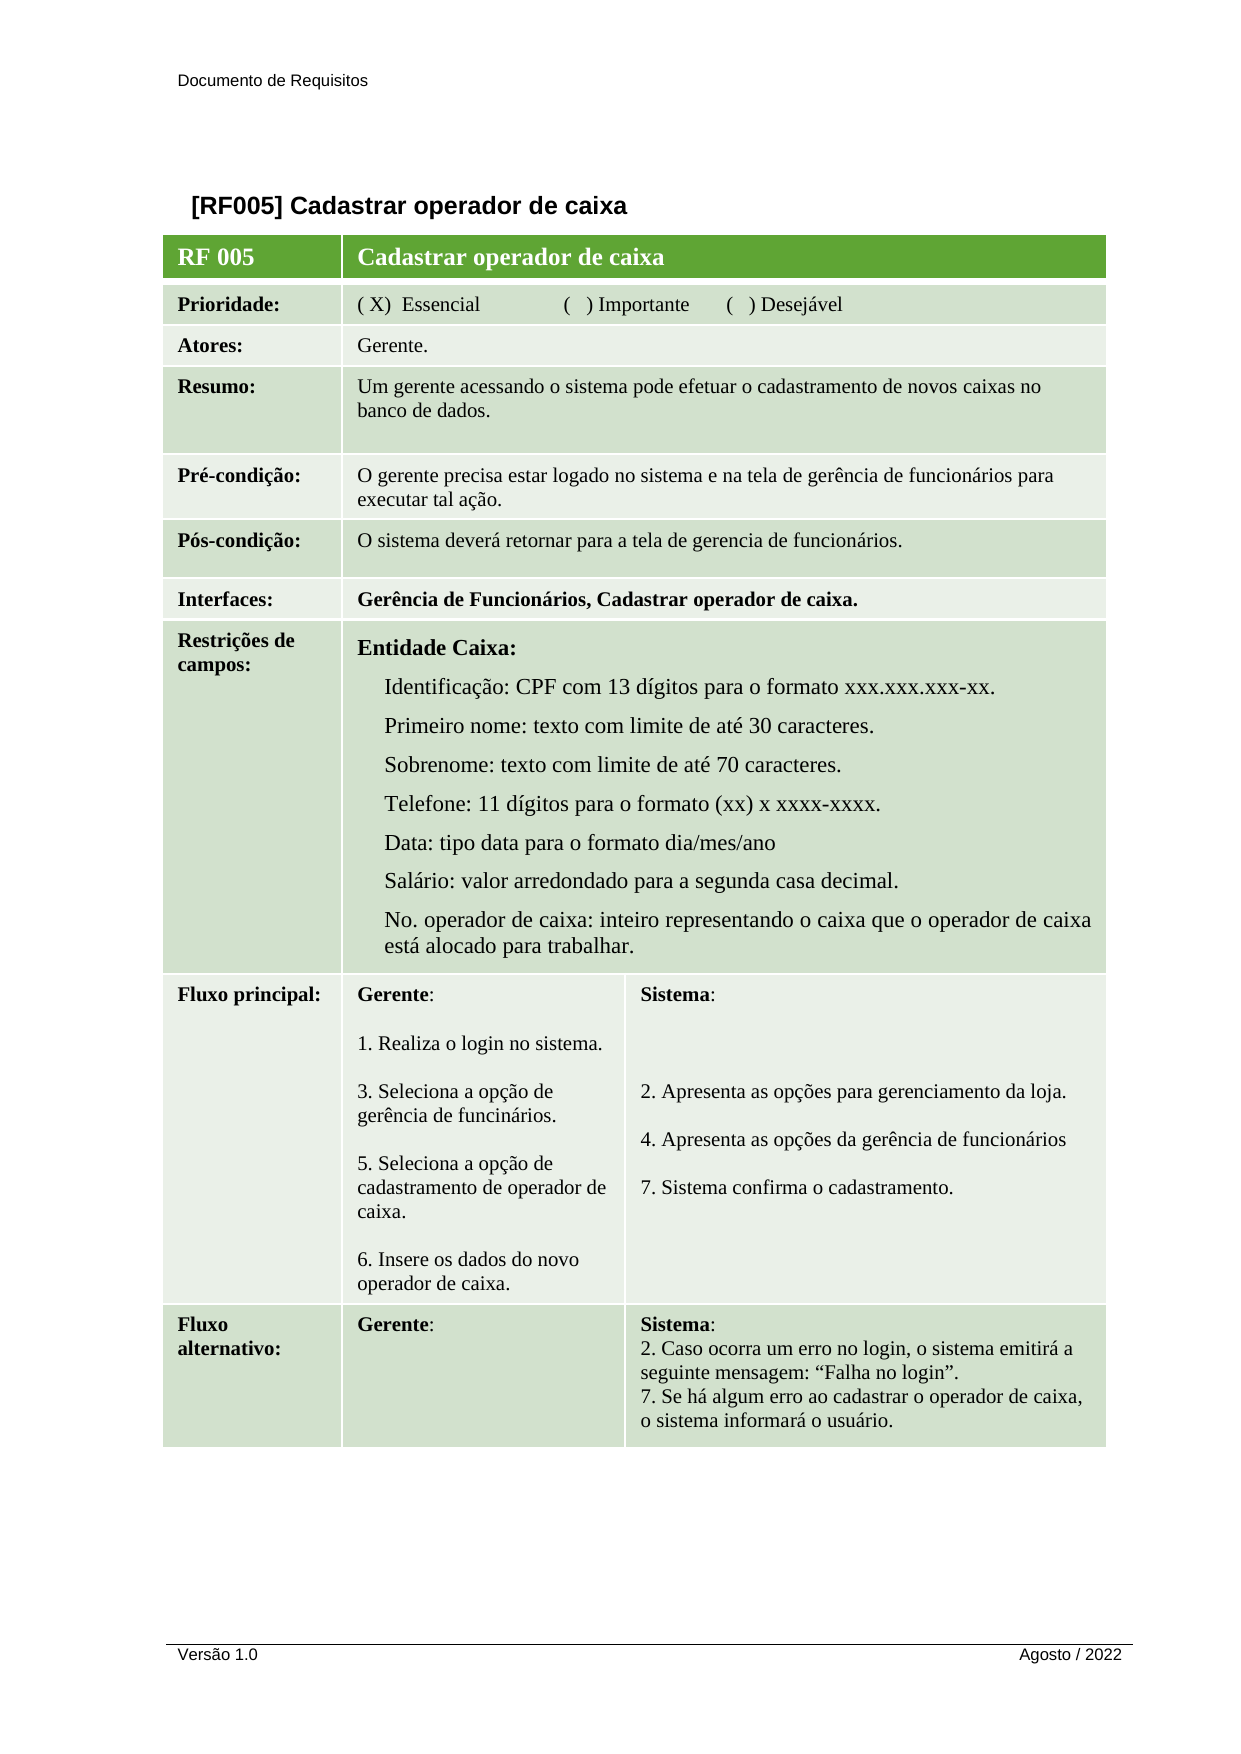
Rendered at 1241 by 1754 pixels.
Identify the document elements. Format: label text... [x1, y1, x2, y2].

table_cell O sistema deverá retornar para a tela de gerencia de funcionários. [343, 520, 1106, 577]
text [RF005] Cadastrar operador de caixa [177, 191, 1063, 220]
table_header Cadastrar operador de caixa [343, 235, 1106, 278]
table_cell ( X) Essencial ( ) Importante ( ) Desejável [343, 285, 1106, 324]
table_cell Gerente. [343, 326, 1106, 365]
table_cell Fluxo alternativo: [163, 1305, 341, 1447]
table_cell Entidade Caixa: Identificação: CPF com 13 dígitos para o formato xxx.xxx.xxx-xx. Primeiro nome: texto com limite de até 30 caracteres. Sobrenome: texto com limite de até 70 caracteres. Telefone: 11 dígitos para o formato (xx) x xxxx-xxxx. Data: tipo data para o formato dia/mes/ano Salário: valor arredondado para a segunda casa decimal. No. operador de caixa: inteiro representando o caixa que o operador de caixa está alocado para trabalhar. [343, 621, 1106, 973]
table_cell Pós-condição: [163, 520, 341, 577]
table_cell Gerência de Funcionários, Cadastrar operador de caixa. [343, 579, 1106, 618]
table_cell Restrições de campos: [163, 621, 341, 973]
table_cell Um gerente acessando o sistema pode efetuar o cadastramento de novos caixas no banco de dados. [343, 367, 1106, 453]
table_cell Prioridade: [163, 285, 341, 324]
table_cell Sistema: 2. Apresenta as opções para gerenciamento da loja. 4. Apresenta as opções da gerência de funcionários 7. Sistema confirma o cadastramento. [626, 975, 1106, 1303]
table_cell Interfaces: [163, 579, 341, 618]
table_cell Atores: [163, 326, 341, 365]
table_cell Pré-condição: [163, 455, 341, 518]
table_cell Fluxo principal: [163, 975, 341, 1303]
table_header RF 005 [163, 235, 341, 278]
table_cell O gerente precisa estar logado no sistema e na tela de gerência de funcionários para executar tal ação. [343, 455, 1106, 518]
table_cell Resumo: [163, 367, 341, 453]
table_cell Gerente: [343, 1305, 624, 1447]
table_cell Sistema: 2. Caso ocorra um erro no login, o sistema emitirá a seguinte mensagem: “Falha no login”. 7. Se há algum erro ao cadastrar o operador de caixa, o sistema informará o usuário. [626, 1305, 1106, 1447]
table_cell Gerente: 1. Realiza o login no sistema. 3. Seleciona a opção de gerência de funcinários. 5. Seleciona a opção de cadastramento de operador de caixa. 6. Insere os dados do novo operador de caixa. [343, 975, 624, 1303]
